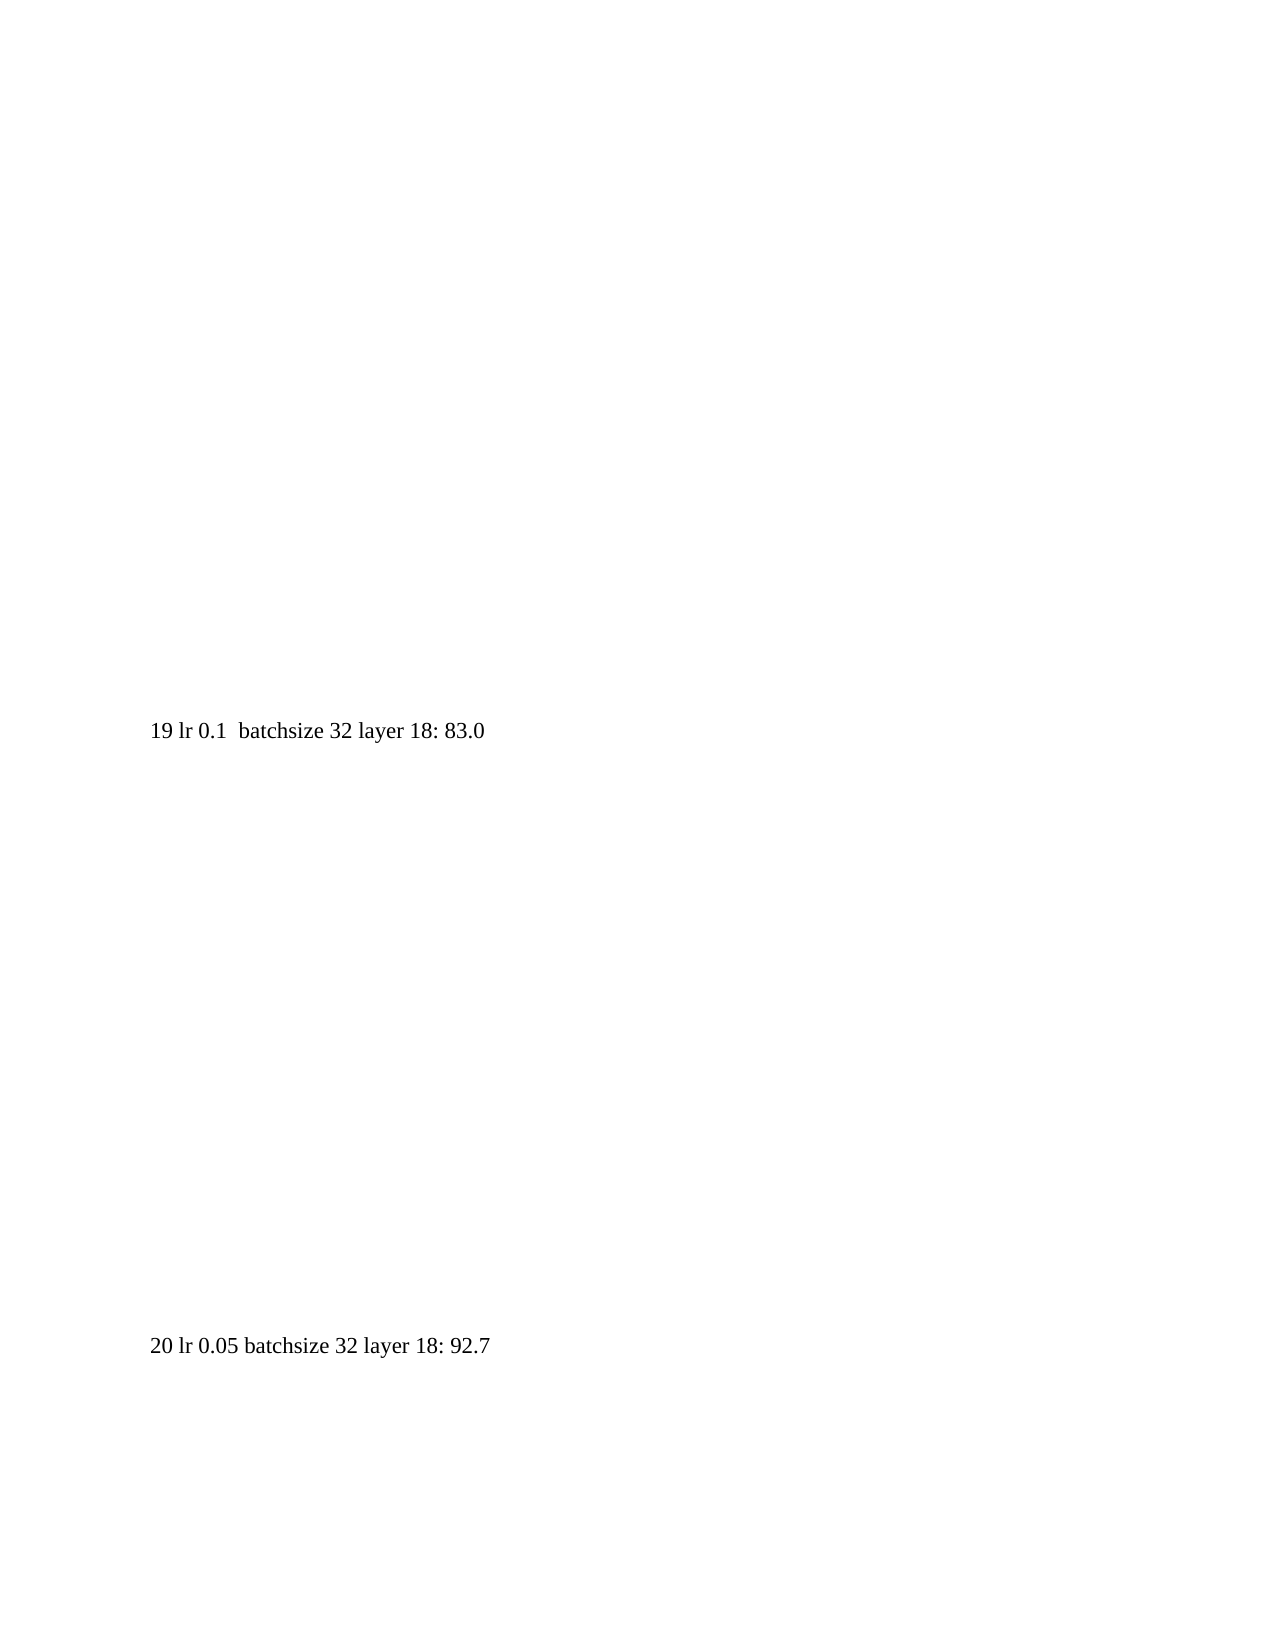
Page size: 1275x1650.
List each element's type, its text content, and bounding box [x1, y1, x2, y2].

text 20 lr 0.05 batchsize 32 layer 18: 92.7 [150, 1333, 1125, 1359]
text 19 lr 0.1 batchsize 32 layer 18: 83.0 [150, 717, 1125, 743]
